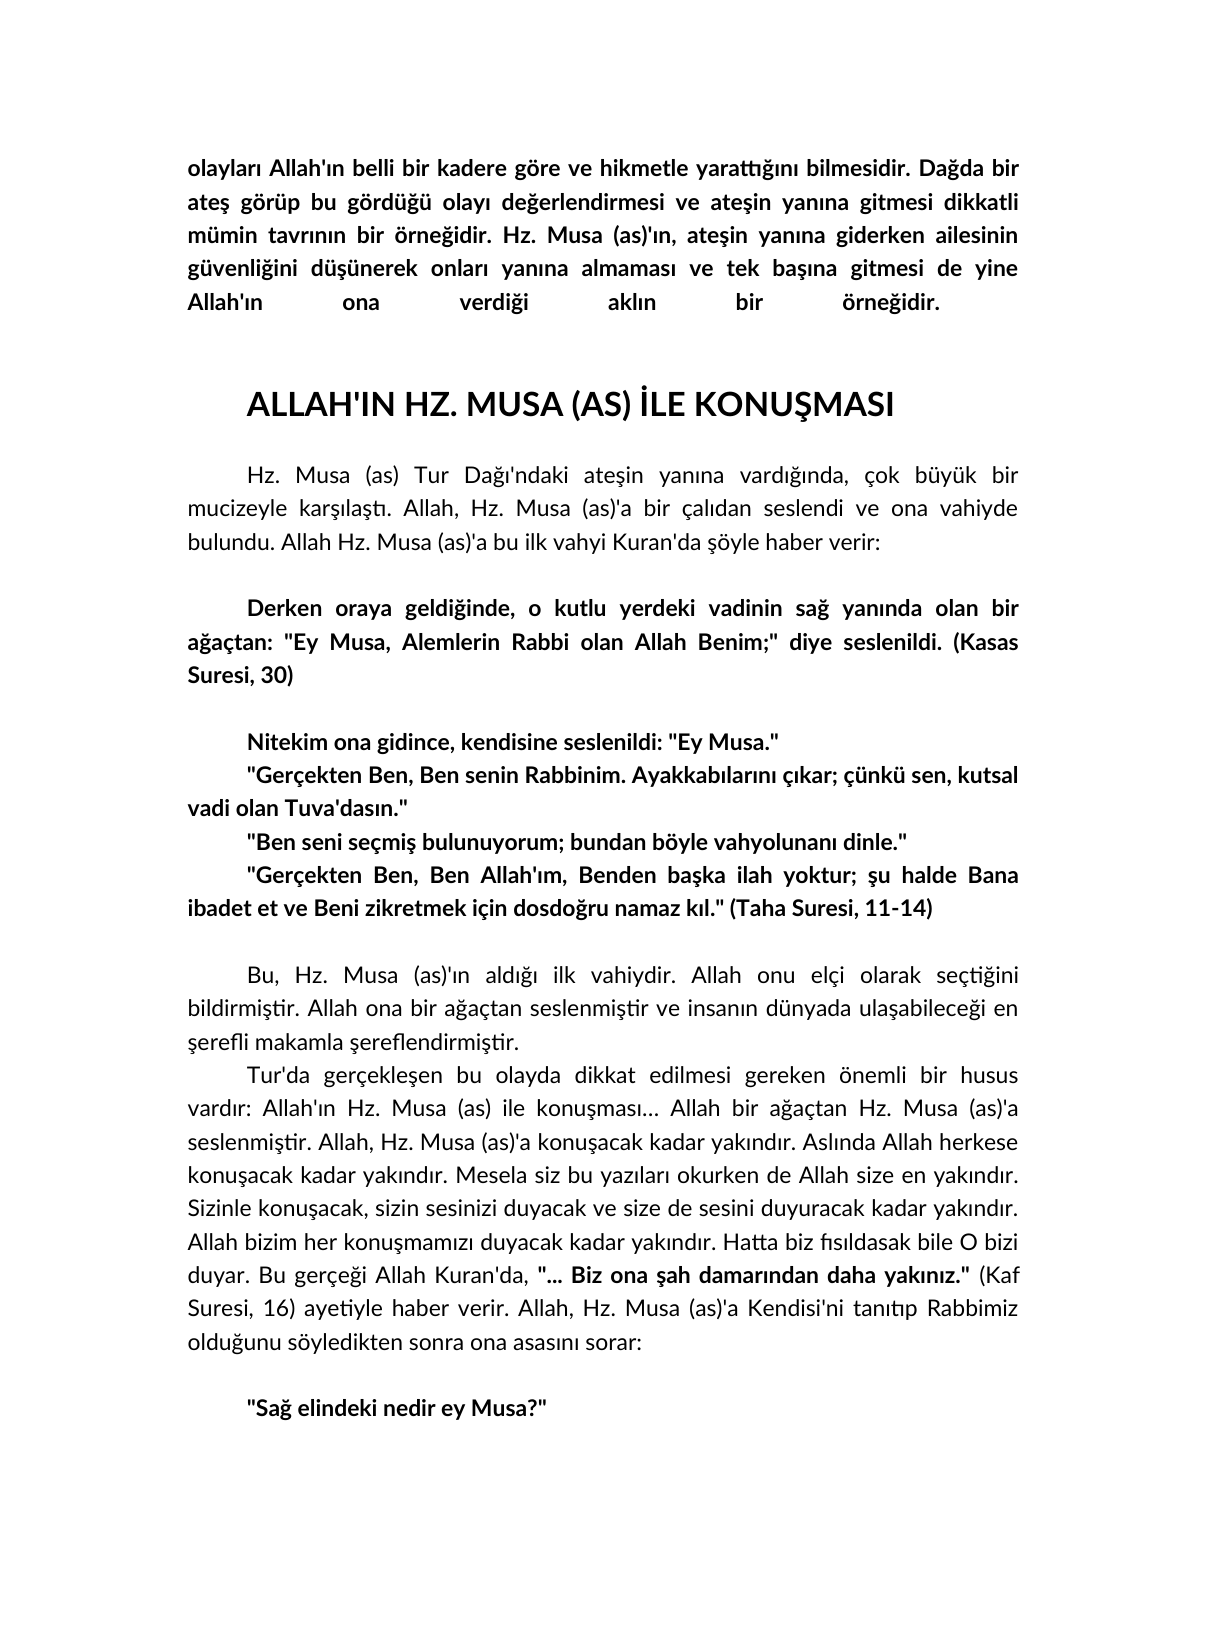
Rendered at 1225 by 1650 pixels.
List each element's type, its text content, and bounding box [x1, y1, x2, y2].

text Nitekim ona gidince, kendisine seslenildi: "Ey Musa." [187, 723, 1020, 757]
text Hz. Musa (as) Tur Dağı'ndaki ateşin yanına vardığında, çok büyük bir mucizeyle karşılaştı. Allah, Hz. Musa (as)'a bir çalıdan seslendi ve ona vahiyde bulundu. Allah Hz. Musa (as)'a bu ilk vahyi Kuran'da şöyle haber verir: [187, 457, 1020, 557]
text olayları Allah'ın belli bir kadere göre ve hikmetle yarattığını bilmesidir. Dağda bir ateş görüp bu gördüğü olayı değerlendirmesi ve ateşin yanına gitmesi dikkatli mümin tavrının bir örneğidir. Hz. Musa (as)'ın, ateşin yanına giderken ailesinin güvenliğini düşünerek onları yanına almaması ve tek başına gitmesi de yine Allah'ın ona verdiği aklın bir örneğidir. [187, 150, 1020, 350]
text "Ben seni seçmiş bulunuyorum; bundan böyle vahyolunanı dinle." [187, 823, 1020, 857]
text "Sağ elindeki nedir ey Musa?" [187, 1390, 1020, 1423]
text ALLAH'IN HZ. MUSA (AS) İLE KONUŞMASI [187, 383, 1020, 423]
text "Gerçekten Ben, Ben Allah'ım, Benden başka ilah yoktur; şu halde Bana ibadet et ve Beni zikretmek için dosdoğru namaz kıl." (Taha Suresi, 11-14) [187, 857, 1020, 923]
text "Gerçekten Ben, Ben senin Rabbinim. Ayakkabılarını çıkar; çünkü sen, kutsal vadi olan Tuva'dasın." [187, 757, 1020, 823]
text Bu, Hz. Musa (as)'ın aldığı ilk vahiydir. Allah onu elçi olarak seçtiğini bildirmiştir. Allah ona bir ağaçtan seslenmiştir ve insanın dünyada ulaşabileceği en şerefli makamla şereflendirmiştir. [187, 957, 1020, 1057]
text Tur'da gerçekleşen bu olayda dikkat edilmesi gereken önemli bir husus vardır: Allah'ın Hz. Musa (as) ile konuşması… Allah bir ağaçtan Hz. Musa (as)'a seslenmiştir. Allah, Hz. Musa (as)'a konuşacak kadar yakındır. Aslında Allah herkese konuşacak kadar yakındır. Mesela siz bu yazıları okurken de Allah size en yakındır. Sizinle konuşacak, sizin sesinizi duyacak ve size de sesini duyuracak kadar yakındır. Allah bizim her konuşmamızı duyacak kadar yakındır. Hatta biz fısıldasak bile O bizi duyar. Bu gerçeği Allah Kuran'da, "... Biz ona şah damarından daha yakınız." (Kaf Suresi, 16) ayetiyle haber verir. Allah, Hz. Musa (as)'a Kendisi'ni tanıtıp Rabbimiz olduğunu söyledikten sonra ona asasını sorar: [187, 1057, 1020, 1357]
text Derken oraya geldiğinde, o kutlu yerdeki vadinin sağ yanında olan bir ağaçtan: "Ey Musa, Alemlerin Rabbi olan Allah Benim;" diye seslenildi. (Kasas Suresi, 30) [187, 590, 1020, 690]
